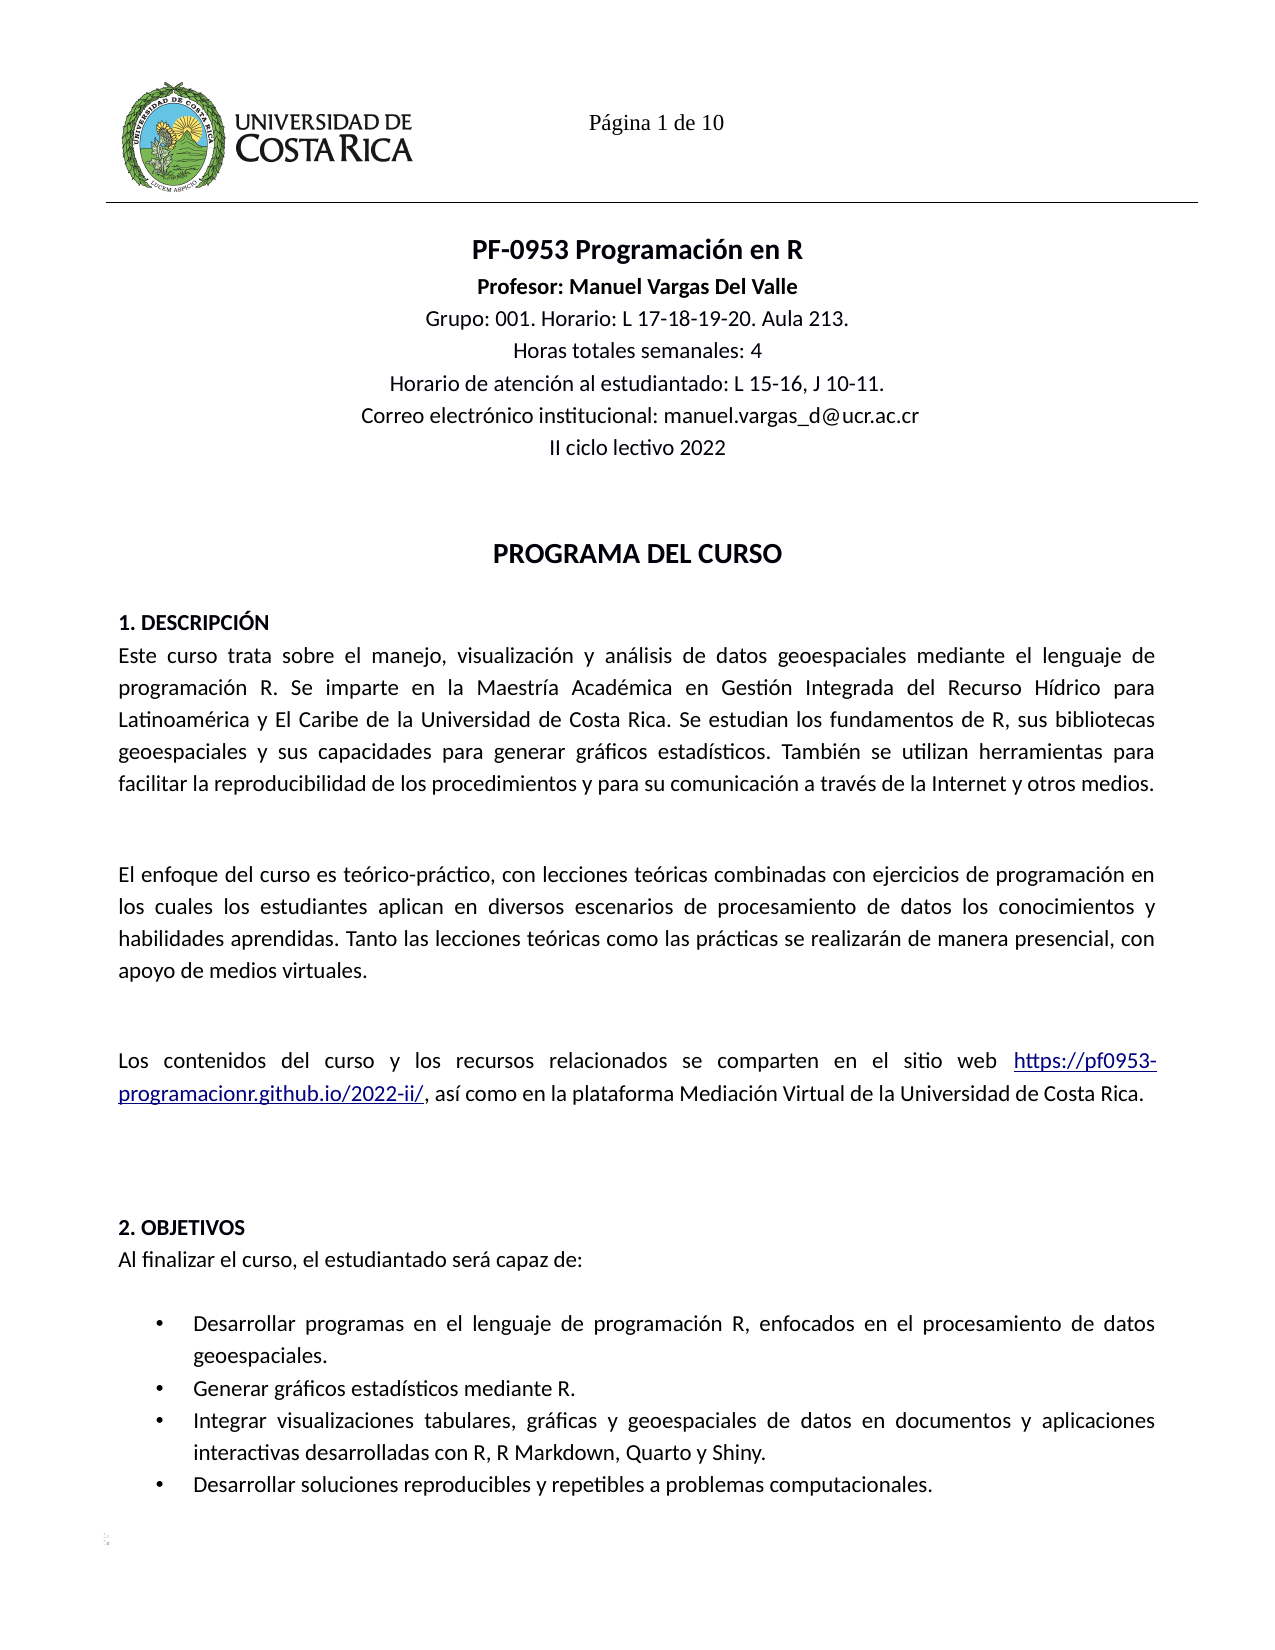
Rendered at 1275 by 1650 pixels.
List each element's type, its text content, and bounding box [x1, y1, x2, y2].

text Horas totales semanales: 4 [118, 337, 1157, 365]
text Horario de atención al estudiantado: L 15-16, J 10-11. [118, 369, 1157, 397]
text Este curso trata sobre el manejo, visualización y análisis de datos geoespaciales mediante el lenguaje de programación R. Se imparte en la Maestría Académica en Gestión Integrada del Recurso Hídrico para Latinoamérica y El Caribe de la Universidad de Costa Rica. Se estudian los fundamentos de R, sus bibliotecas geoespaciales y sus capacidades para generar gráficos estadísticos. También se utilizan herramientas para facilitar la reproducibilidad de los procedimientos y para su comunicación a través de la Internet y otros medios. [118, 641, 1157, 797]
text El enfoque del curso es teórico-práctico, con lecciones teóricas combinadas con ejercicios de programación en los cuales los estudiantes aplican en diversos escenarios de procesamiento de datos los conocimientos y habilidades aprendidas. Tanto las lecciones teóricas como las prácticas se realizarán de manera presencial, con apoyo de medios virtuales. [118, 860, 1157, 984]
text II ciclo lectivo 2022 [118, 433, 1157, 461]
picture [103, 1525, 110, 1553]
text PROGRAMA DEL CURSO [118, 535, 1157, 571]
text Correo electrónico institucional: manuel.vargas_d@ucr.ac.cr [118, 401, 1157, 429]
text Profesor: Manuel Vargas Del Valle [118, 272, 1157, 300]
text 2. OBJETIVOS [118, 1213, 1157, 1241]
list Integrar visualizaciones tabulares, gráficas y geoespaciales de datos en documentos y aplicaciones interactivas desarrolladas con R, R Markdown, Quarto y Shiny. [156, 1406, 1157, 1466]
list Generar gráficos estadísticos mediante R. [156, 1374, 1157, 1402]
text Al finalizar el curso, el estudiantado será capaz de: [118, 1245, 1157, 1273]
text 1. DESCRIPCIÓN [118, 608, 1157, 637]
text PF-0953 Programación en R [118, 231, 1157, 267]
text Grupo: 001. Horario: L 17-18-19-20. Aula 213. [118, 304, 1157, 332]
list Desarrollar programas en el lenguaje de programación R, enfocados en el procesamiento de datos geoespaciales. [156, 1309, 1157, 1369]
picture [118, 76, 417, 197]
list Desarrollar soluciones reproducibles y repetibles a problemas computacionales. [156, 1470, 1157, 1498]
text Los contenidos del curso y los recursos relacionados se comparten en el sitio web https://pf0953-programacionr.github.io/2022-ii/, así como en la plataforma Mediación Virtual de la Universidad de Costa Rica. [118, 1046, 1157, 1107]
